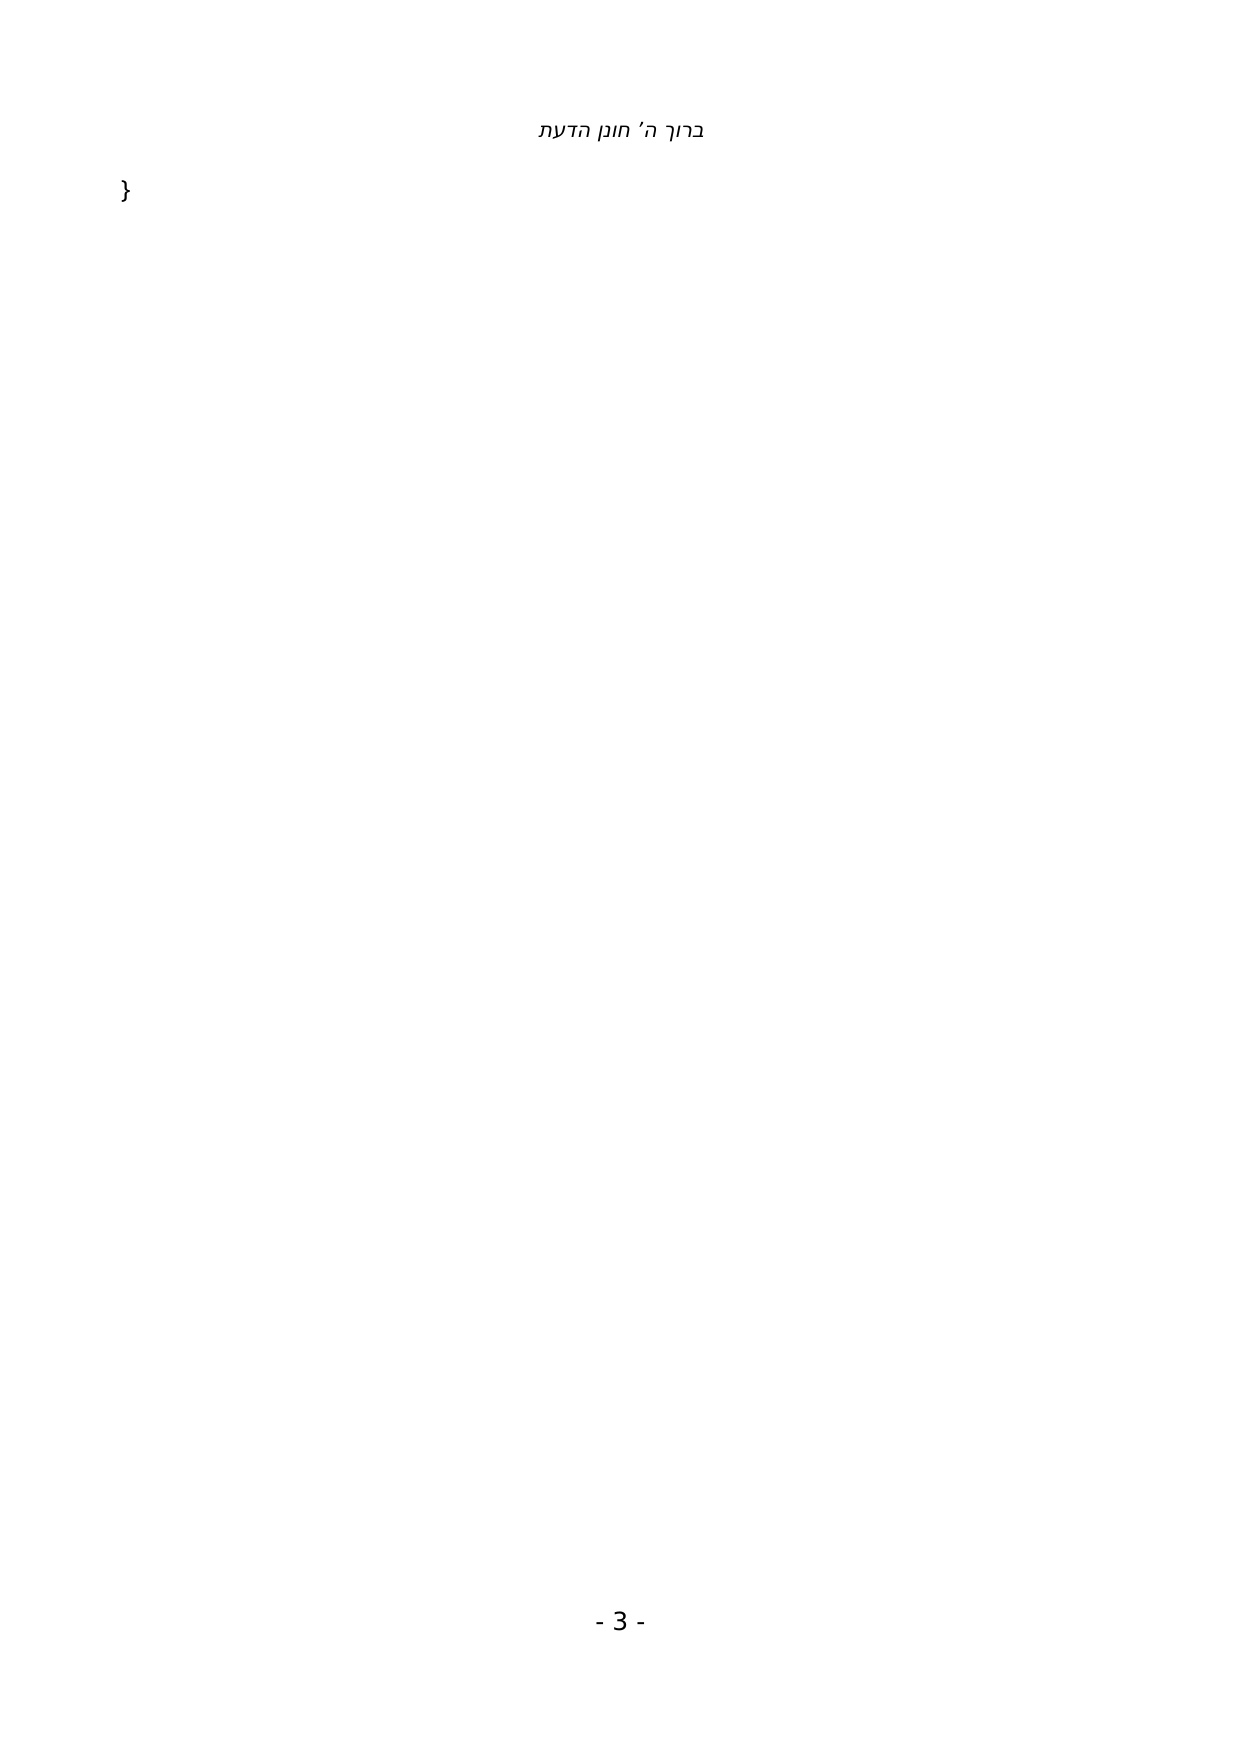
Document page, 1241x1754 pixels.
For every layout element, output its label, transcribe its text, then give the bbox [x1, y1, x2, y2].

text } [118, 172, 1122, 206]
